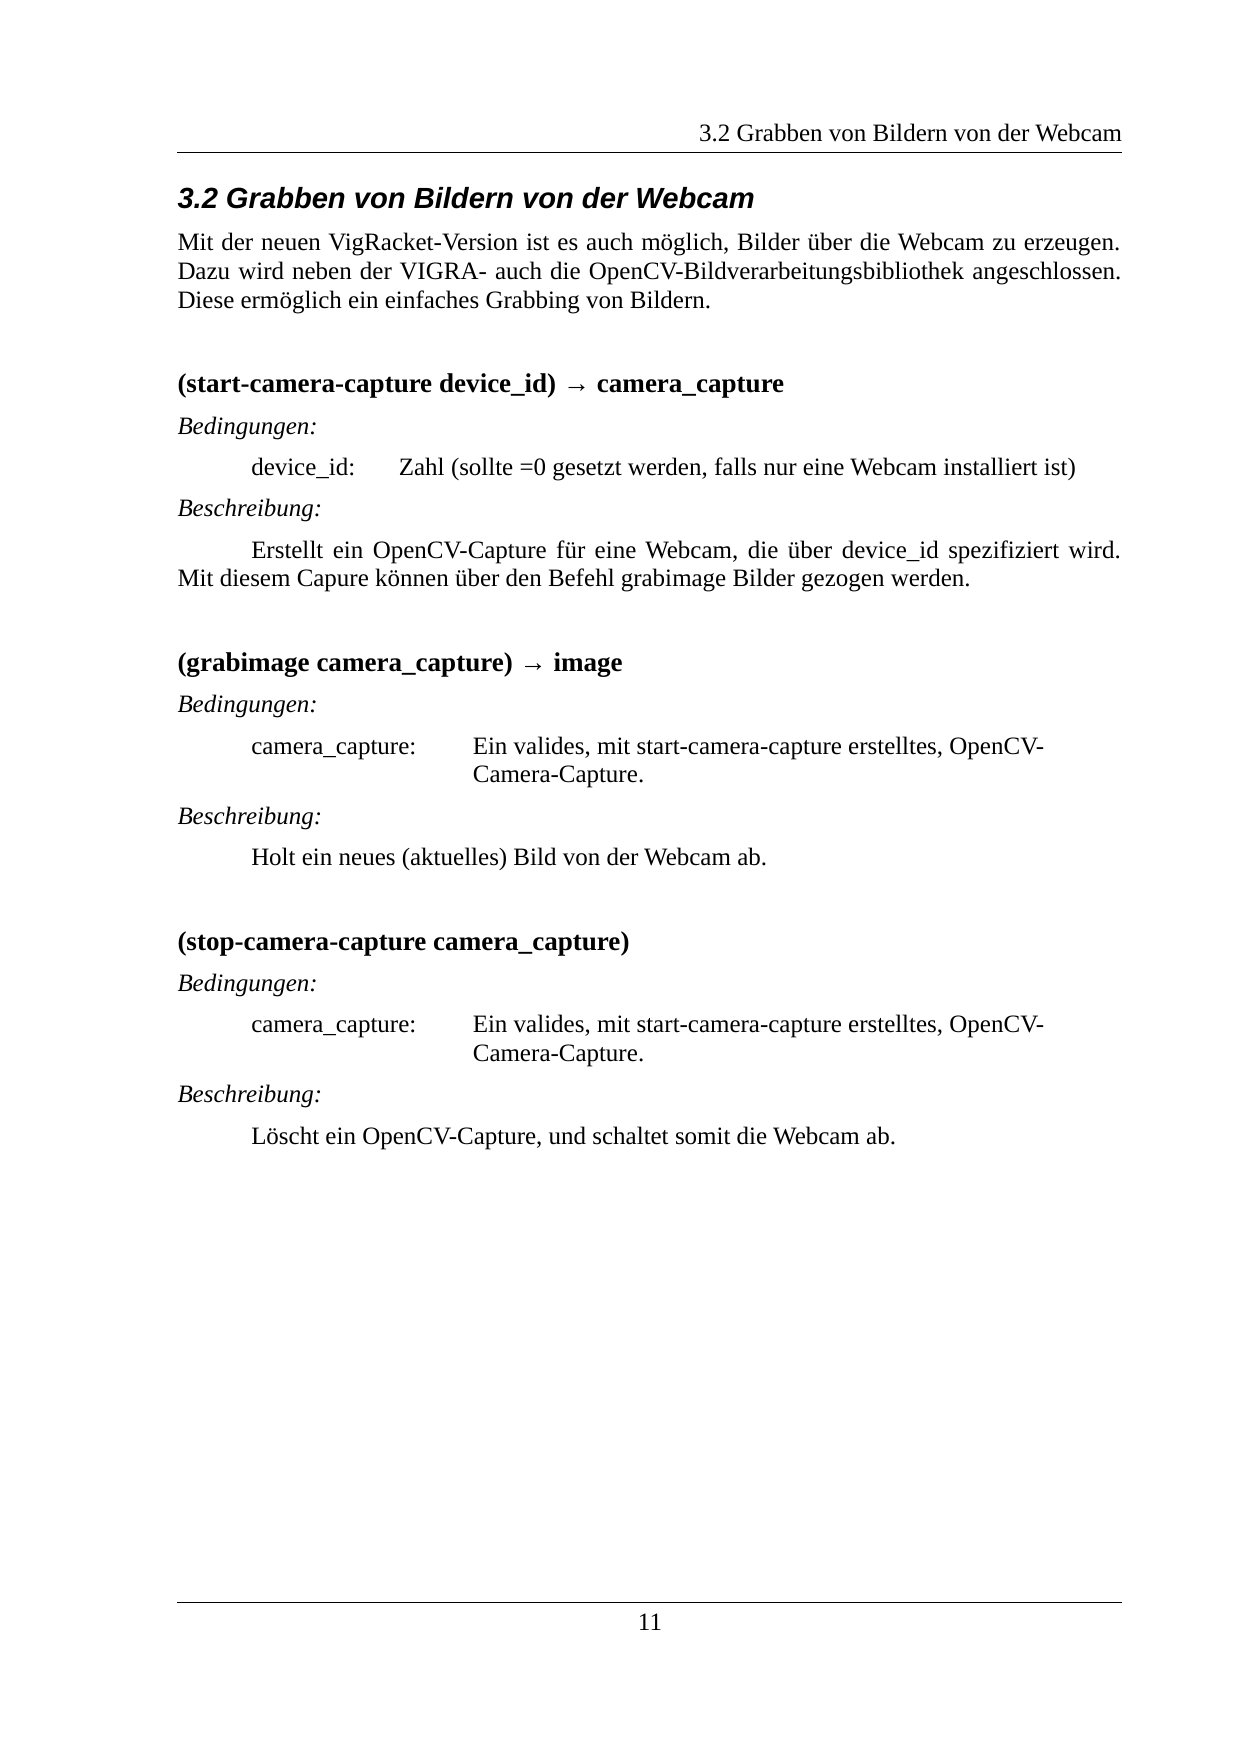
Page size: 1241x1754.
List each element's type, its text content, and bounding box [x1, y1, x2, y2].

text Beschreibung: [177, 493, 1122, 522]
text Bedingungen: [177, 968, 1122, 997]
text Erstellt ein OpenCV-Capture für eine Webcam, die über device_id spezifiziert wird. Mit diesem Capure können über den Befehl grabimage Bilder gezogen werden. [177, 535, 1122, 592]
text Beschreibung: [177, 1079, 1122, 1108]
text Holt ein neues (aktuelles) Bild von der Webcam ab. [177, 842, 1122, 871]
subtitle 3.2 Grabben von Bildern von der Webcam [177, 181, 1122, 215]
text device_id: Zahl (sollte =0 gesetzt werden, falls nur eine Webcam installiert ist) [177, 452, 1122, 481]
text camera_capture: Ein valides, mit start-camera-capture erstelltes, OpenCV- Camera-Capture. [177, 731, 1122, 788]
text Mit der neuen VigRacket-Version ist es auch möglich, Bilder über die Webcam zu erzeugen. Dazu wird neben der VIGRA- auch die OpenCV-Bildverarbeitungsbibliothek angeschlossen. Diese ermöglich ein einfaches Grabbing von Bildern. [177, 227, 1122, 313]
text (stop-camera-capture camera_capture) [177, 924, 1122, 956]
text (grabimage camera_capture) → image [177, 646, 1122, 677]
text Löscht ein OpenCV-Capture, und schaltet somit die Webcam ab. [177, 1121, 1122, 1149]
text Beschreibung: [177, 801, 1122, 829]
text Bedingungen: [177, 411, 1122, 440]
text (start-camera-capture device_id) → camera_capture [177, 367, 1122, 398]
text Bedingungen: [177, 689, 1122, 718]
text camera_capture: Ein valides, mit start-camera-capture erstelltes, OpenCV- Camera-Capture. [177, 1009, 1122, 1067]
